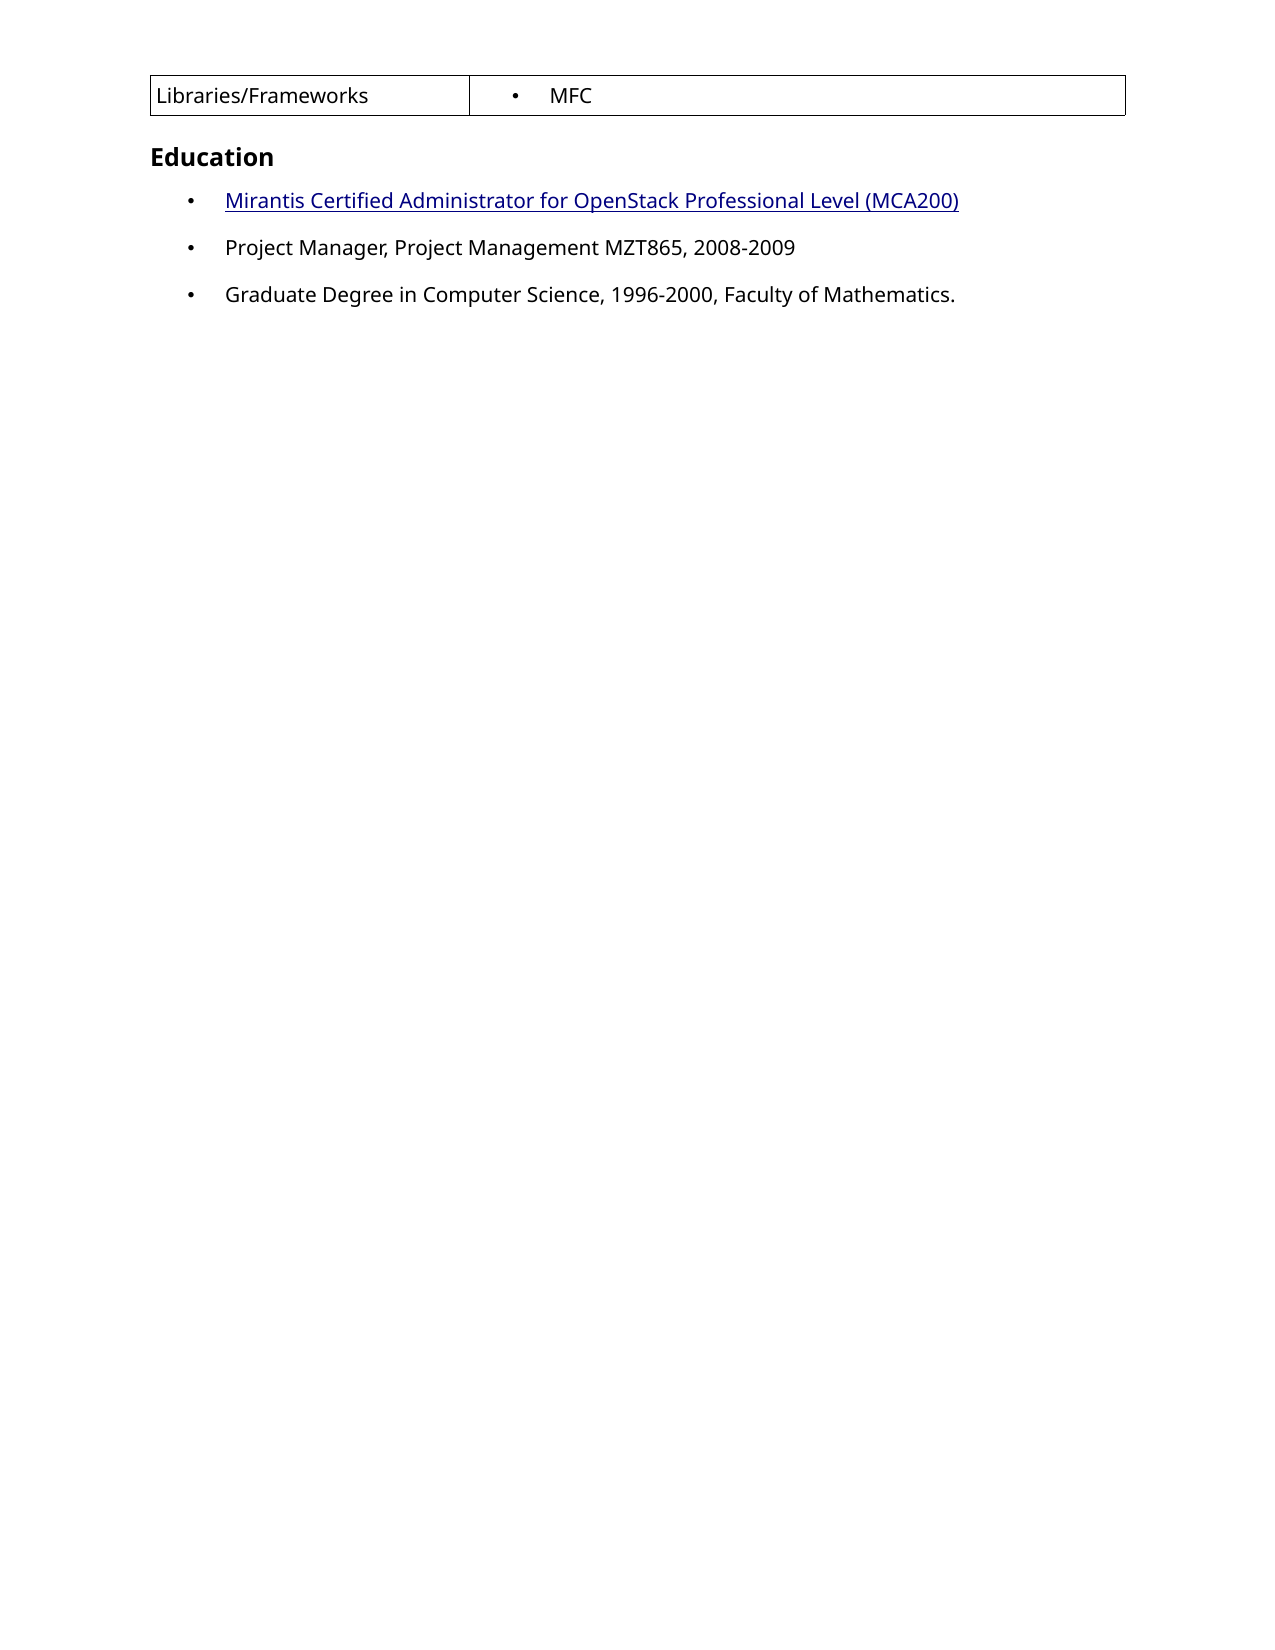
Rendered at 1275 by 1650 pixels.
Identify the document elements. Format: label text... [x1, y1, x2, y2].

list Project Manager, Project Management MZT865, 2008-2009 [187, 233, 1125, 262]
table_cell Libraries/Frameworks [151, 76, 469, 115]
table_cell MFC [470, 76, 1125, 115]
subtitle Education [150, 140, 1125, 174]
list Mirantis Certified Administrator for OpenStack Professional Level (MCA200) [187, 187, 1125, 215]
list Graduate Degree in Computer Science, 1996-2000, Faculty of Mathematics. [187, 280, 1125, 308]
